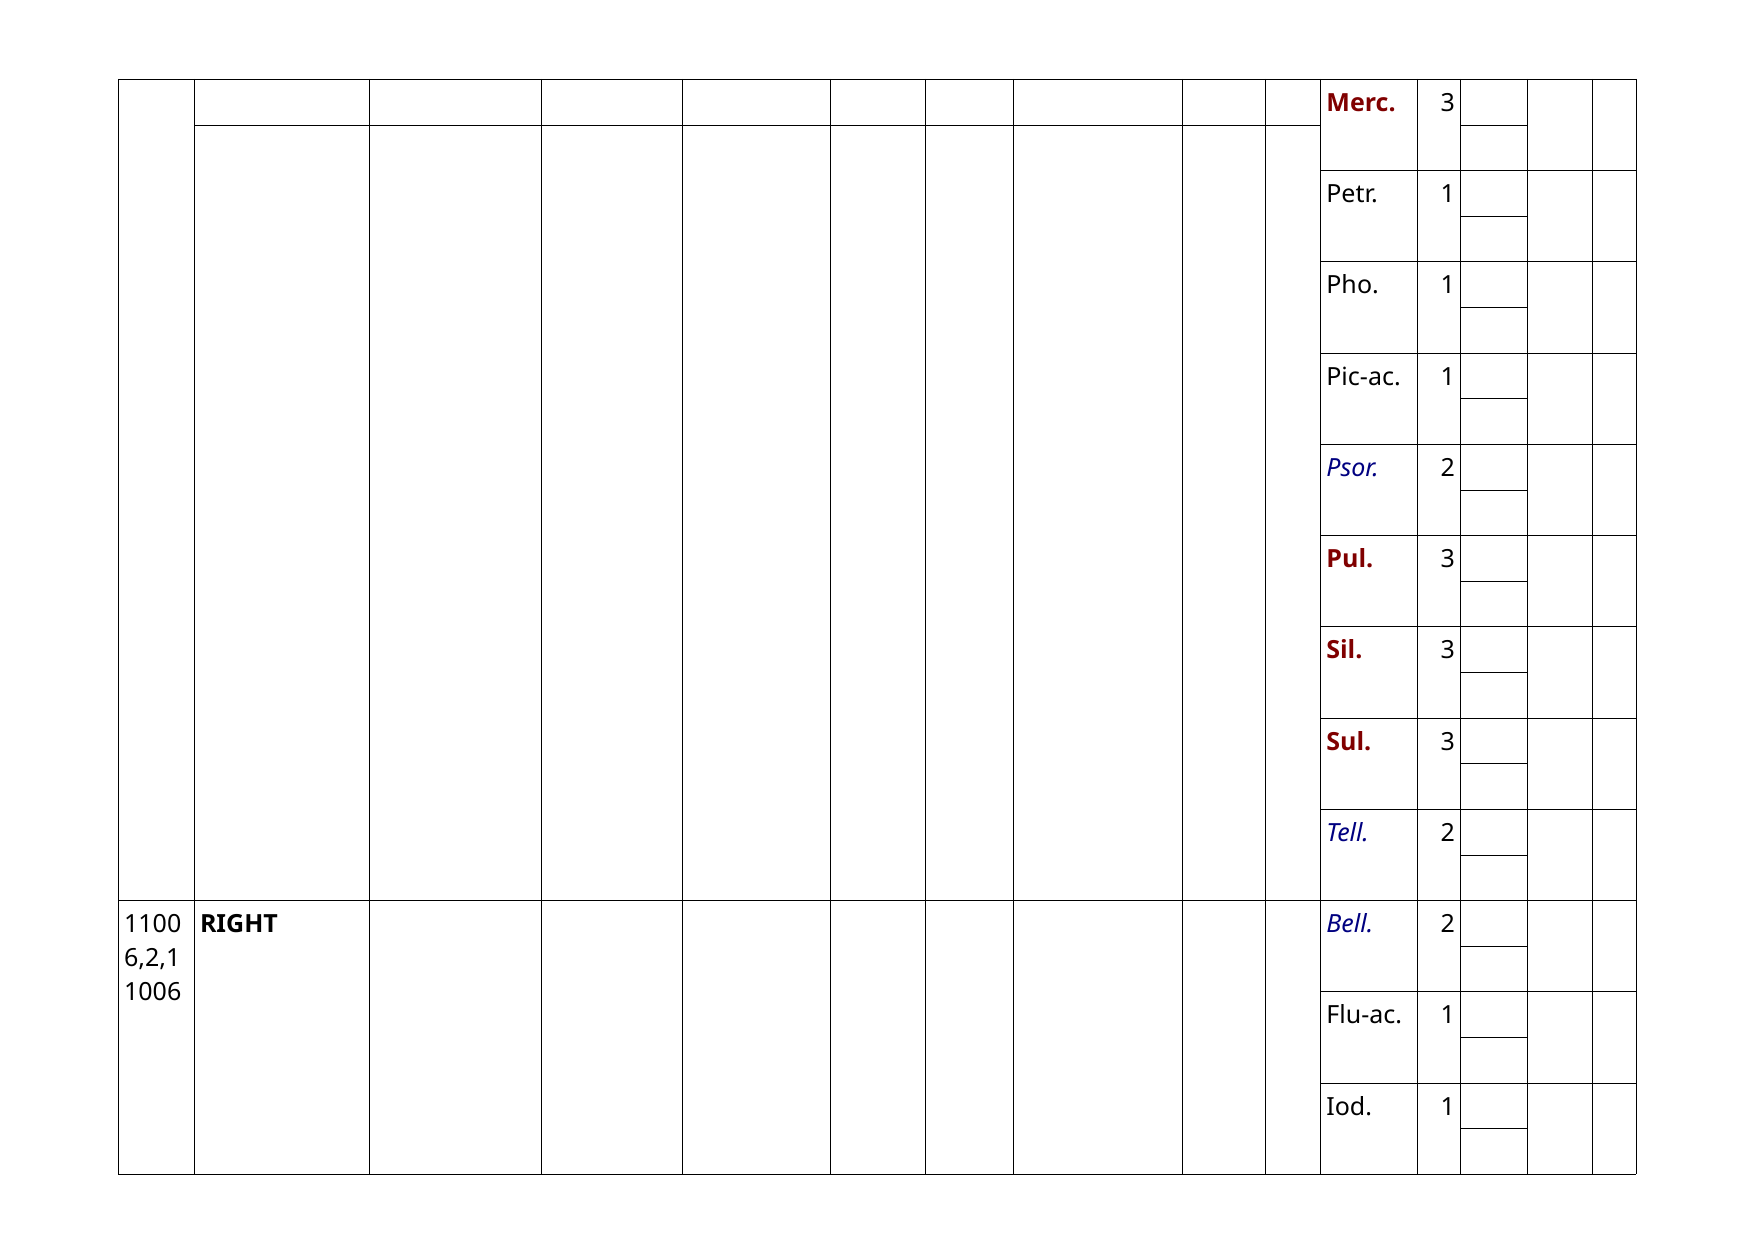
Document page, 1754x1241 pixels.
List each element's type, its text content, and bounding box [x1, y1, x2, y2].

table_cell 1 [1418, 262, 1460, 353]
table_cell [542, 126, 682, 900]
table_cell 1 [1418, 992, 1460, 1083]
table_cell [1528, 262, 1592, 353]
table_cell [542, 901, 682, 1174]
table_cell [1461, 126, 1527, 170]
table_cell [683, 80, 830, 124]
table_cell Merc. [1321, 80, 1417, 170]
table_cell Pic-ac. [1321, 354, 1417, 444]
table_cell [926, 126, 1013, 900]
table_cell [1528, 536, 1592, 626]
table_cell [1528, 445, 1592, 535]
table_cell [1461, 491, 1527, 535]
table_cell [1183, 901, 1265, 1174]
table_cell [1461, 673, 1527, 718]
table_cell [1461, 992, 1527, 1037]
table_cell Psor. [1321, 445, 1417, 535]
table_cell [1461, 582, 1527, 626]
table_cell [1461, 308, 1527, 353]
table_cell [1461, 217, 1527, 261]
table_cell [1183, 126, 1265, 900]
table_cell Flu-ac. [1321, 992, 1417, 1083]
table_cell [1266, 80, 1320, 124]
table_cell [1461, 1038, 1527, 1083]
table_cell 3 [1418, 536, 1460, 626]
table_cell [1461, 171, 1527, 216]
table_cell [1593, 354, 1636, 444]
table_cell 1 [1418, 354, 1460, 444]
table_cell [1461, 399, 1527, 444]
table_cell [1461, 764, 1527, 809]
table_cell [1014, 126, 1182, 900]
table_cell Tell. [1321, 810, 1417, 900]
table_cell 3 [1418, 719, 1460, 809]
table_cell [1593, 171, 1636, 261]
table_cell [1183, 80, 1265, 124]
table_cell [1593, 1084, 1636, 1174]
table_cell [195, 80, 369, 124]
table_cell Petr. [1321, 171, 1417, 261]
table_cell [1461, 719, 1527, 763]
table_cell [370, 901, 541, 1174]
table_cell [926, 901, 1013, 1174]
table_cell [1528, 810, 1592, 900]
table_cell [831, 126, 925, 900]
table_cell [542, 80, 682, 124]
table_cell [831, 80, 925, 124]
table_cell [1461, 856, 1527, 900]
table_cell [831, 901, 925, 1174]
table_cell [1014, 80, 1182, 124]
table_cell 11006,2,11006 [119, 901, 194, 1174]
table_cell [1461, 627, 1527, 672]
table_cell Bell. [1321, 901, 1417, 991]
table_cell 2 [1418, 810, 1460, 900]
table_cell [1528, 171, 1592, 261]
table_cell [1528, 719, 1592, 809]
table_cell [1461, 354, 1527, 398]
table_cell [1593, 262, 1636, 353]
table_cell [1593, 992, 1636, 1083]
table_cell 3 [1418, 627, 1460, 718]
table_cell [1461, 947, 1527, 991]
table_cell [683, 901, 830, 1174]
table_cell [119, 80, 194, 900]
table_cell [1593, 719, 1636, 809]
table_cell [1593, 536, 1636, 626]
table_cell [1593, 810, 1636, 900]
table_cell [1266, 901, 1320, 1174]
table_cell [1593, 445, 1636, 535]
table_cell Pho. [1321, 262, 1417, 353]
table_cell [1461, 80, 1527, 124]
table_cell [926, 80, 1013, 124]
table_cell [1461, 536, 1527, 581]
table_cell [1528, 901, 1592, 991]
table_cell [1528, 1084, 1592, 1174]
table_cell Iod. [1321, 1084, 1417, 1174]
table_cell Sul. [1321, 719, 1417, 809]
table_cell 2 [1418, 901, 1460, 991]
table_cell 2 [1418, 445, 1460, 535]
table_cell Sil. [1321, 627, 1417, 718]
table_cell [195, 126, 369, 900]
table_cell [1461, 262, 1527, 307]
table_cell [1593, 901, 1636, 991]
table_cell [1528, 354, 1592, 444]
table_cell [1461, 1129, 1527, 1174]
table_cell right [195, 901, 369, 1174]
table_cell [1266, 126, 1320, 900]
table_cell 3 [1418, 80, 1460, 170]
table_cell [1528, 992, 1592, 1083]
table_cell [1593, 80, 1636, 170]
table_cell [1461, 901, 1527, 946]
table_cell [1528, 627, 1592, 718]
table_cell [1528, 80, 1592, 170]
table_cell [1014, 901, 1182, 1174]
table_cell 1 [1418, 171, 1460, 261]
table_cell [370, 80, 541, 124]
table_cell [1593, 627, 1636, 718]
table_cell 1 [1418, 1084, 1460, 1174]
table_cell [1461, 445, 1527, 489]
table_cell [1461, 1084, 1527, 1128]
table_cell Pul. [1321, 536, 1417, 626]
table_cell [1461, 810, 1527, 854]
table_cell [370, 126, 541, 900]
table_cell [683, 126, 830, 900]
